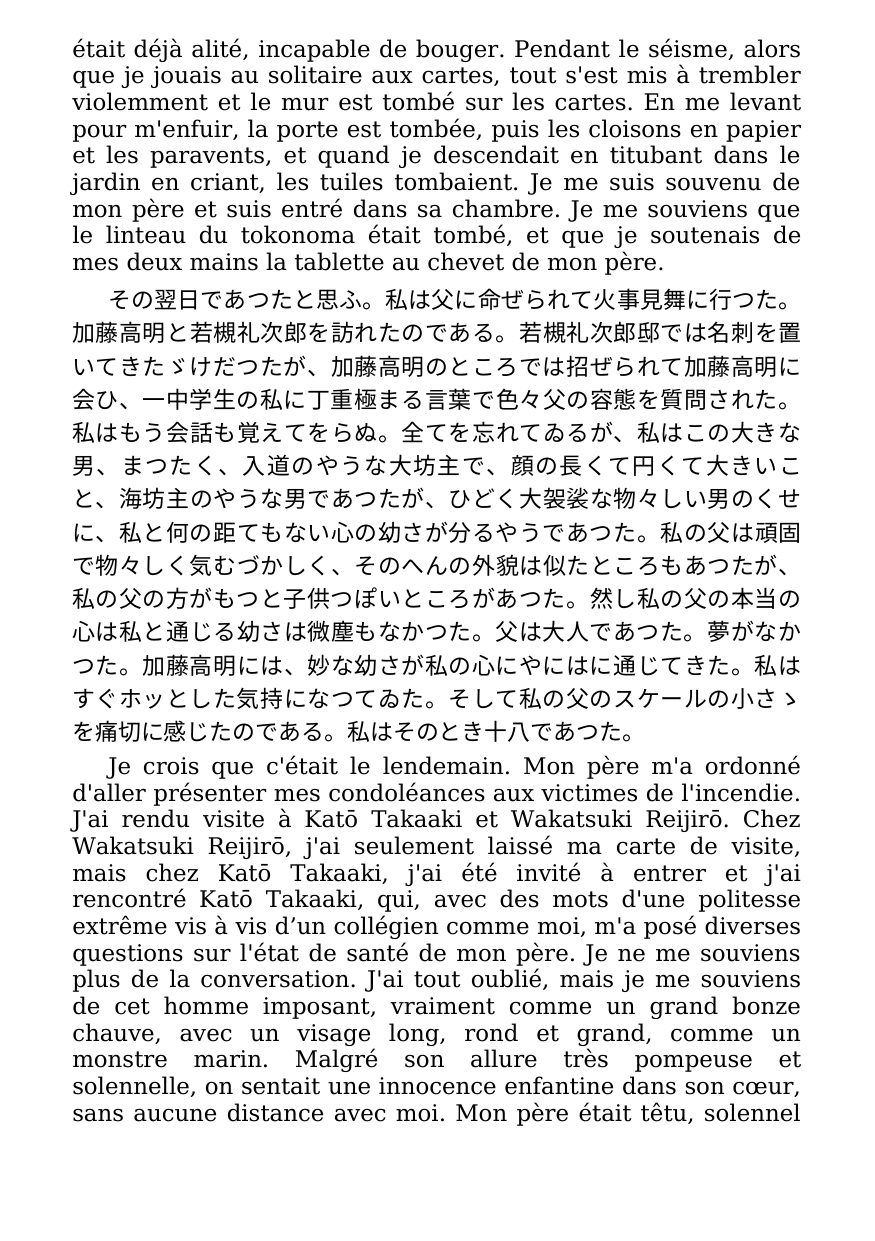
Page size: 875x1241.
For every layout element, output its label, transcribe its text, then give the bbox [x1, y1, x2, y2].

text était déjà alité, incapable de bouger. Pendant le séisme, alors que je jouais au solitaire aux cartes, tout s'est mis à trembler violemment et le mur est tombé sur les cartes. En me levant pour m'enfuir, la porte est tombée, puis les cloisons en papier et les paravents, et quand je descendait en titubant dans le jardin en criant, les tuiles tombaient. Je me suis souvenu de mon père et suis entré dans sa chambre. Je me souviens que le linteau du tokonoma était tombé, et que je soutenais de mes deux mains la tablette au chevet de mon père. [72, 36, 802, 276]
text その翌日であつたと思ふ。私は父に命ぜられて火事見舞に行つた。加藤高明と若槻礼次郎を訪れたのである。若槻礼次郎邸では名刺を置いてきたゞけだつたが、加藤高明のところでは招ぜられて加藤高明に会ひ、一中学生の私に丁重極まる言葉で色々父の容態を質問された。私はもう会話も覚えてをらぬ。全てを忘れてゐるが、私はこの大きな男、まつたく、入道のやうな大坊主で、顔の長くて円くて大きいこと、海坊主のやうな男であつたが、ひどく大袈裟な物々しい男のくせに、私と何の距てもない心の幼さが分るやうであつた。私の父は頑固で物々しく気むづかしく、そのへんの外貌は似たところもあつたが、私の父の方がもつと子供つぽいところがあつた。然し私の父の本当の心は私と通じる幼さは微塵もなかつた。父は大人であつた。夢がなかつた。加藤高明には、妙な幼さが私の心にやにはに通じてきた。私はすぐホッとした気持になつてゐた。そして私の父のスケールの小さゝを痛切に感じたのである。私はそのとき十八であつた。 [72, 282, 802, 747]
text Je crois que c'était le lendemain. Mon père m'a ordonné d'aller présenter mes condoléances aux victimes de l'incendie. J'ai rendu visite à Katō Takaaki et Wakatsuki Reijirō. Chez Wakatsuki Reijirō, j'ai seulement laissé ma carte de visite, mais chez Katō Takaaki, j'ai été invité à entrer et j'ai rencontré Katō Takaaki, qui, avec des mots d'une politesse extrême vis à vis d’un collégien comme moi, m'a posé diverses questions sur l'état de santé de mon père. Je ne me souviens plus de la conversation. J'ai tout oublié, mais je me souviens de cet homme imposant, vraiment comme un grand bonze chauve, avec un visage long, rond et grand, comme un monstre marin. Malgré son allure très pompeuse et solennelle, on sentait une innocence enfantine dans son cœur, sans aucune distance avec moi. Mon père était têtu, solennel [72, 753, 802, 1126]
